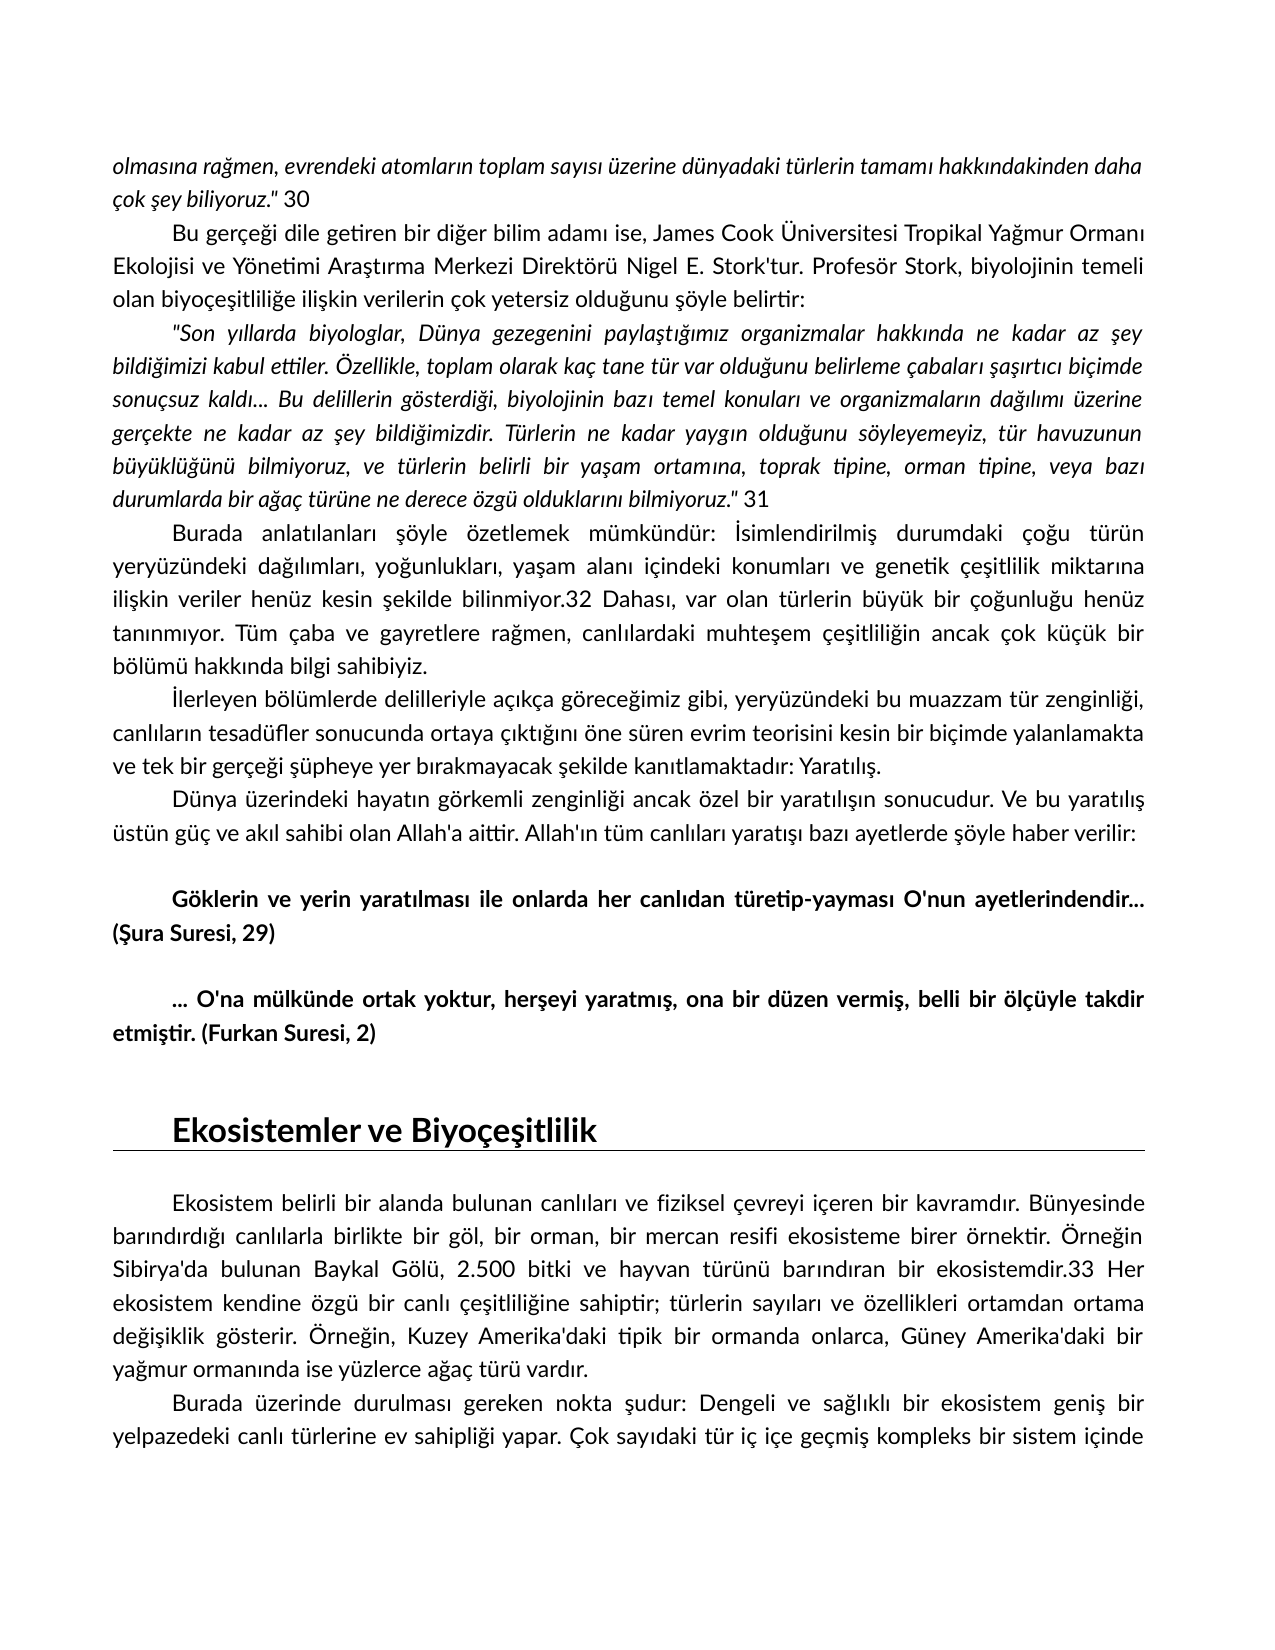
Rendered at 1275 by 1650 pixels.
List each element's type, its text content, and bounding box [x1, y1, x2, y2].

text Burada üzerinde durulması gereken nokta şudur: Dengeli ve sağlıklı bir ekosistem geniş bir yelpazedeki canlı türlerine ev sahipliği yapar. Çok sayıdaki tür iç içe geçmiş kompleks bir sistem içinde [112, 1384, 1145, 1451]
text Ekosistemler ve Biyoçeşitlilik [112, 1114, 1145, 1151]
text Dünya üzerindeki hayatın görkemli zenginliği ancak özel bir yaratılışın sonucudur. Ve bu yaratılış üstün güç ve akıl sahibi olan Allah'a aittir. Allah'ın tüm canlıları yaratışı bazı ayetlerde şöyle haber verilir: [112, 781, 1145, 848]
text Bu gerçeği dile getiren bir diğer bilim adamı ise, James Cook Üniversitesi Tropikal Yağmur Ormanı Ekolojisi ve Yönetimi Araştırma Merkezi Direktörü Nigel E. Stork'tur. Profesör Stork, biyolojinin temeli olan biyoçeşitliliğe ilişkin verilerin çok yetersiz olduğunu şöyle belirtir: [112, 214, 1145, 314]
text Göklerin ve yerin yaratılması ile onlarda her canlıdan türetip-yayması O'nun ayetlerindendir... (Şura Suresi, 29) [112, 881, 1145, 948]
text Ekosistem belirli bir alanda bulunan canlıları ve fiziksel çevreyi içeren bir kavramdır. Bünyesinde barındırdığı canlılarla birlikte bir göl, bir orman, bir mercan resifi ekosisteme birer örnektir. Örneğin Sibirya'da bulunan Baykal Gölü, 2.500 bitki ve hayvan türünü barındıran bir ekosistemdir.33 Her ekosistem kendine özgü bir canlı çeşitliliğine sahiptir; türlerin sayıları ve özellikleri ortamdan ortama değişiklik gösterir. Örneğin, Kuzey Amerika'daki tipik bir ormanda onlarca, Güney Amerika'daki bir yağmur ormanında ise yüzlerce ağaç türü vardır. [112, 1184, 1145, 1384]
text ... O'na mülkünde ortak yoktur, herşeyi yaratmış, ona bir düzen vermiş, belli bir ölçüyle takdir etmiştir. (Furkan Suresi, 2) [112, 981, 1145, 1048]
text Burada anlatılanları şöyle özetlemek mümkündür: İsimlendirilmiş durumdaki çoğu türün yeryüzündeki dağılımları, yoğunlukları, yaşam alanı içindeki konumları ve genetik çeşitlilik miktarına ilişkin veriler henüz kesin şekilde bilinmiyor.32 Dahası, var olan türlerin büyük bir çoğunluğu henüz tanınmıyor. Tüm çaba ve gayretlere rağmen, canlılardaki muhteşem çeşitliliğin ancak çok küçük bir bölümü hakkında bilgi sahibiyiz. [112, 514, 1145, 681]
text olmasına rağmen, evrendeki atomların toplam sayısı üzerine dünyadaki türlerin tamamı hakkındakinden daha çok şey biliyoruz." 30 [112, 148, 1145, 214]
text İlerleyen bölümlerde delilleriyle açıkça göreceğimiz gibi, yeryüzündeki bu muazzam tür zenginliği, canlıların tesadüfler sonucunda ortaya çıktığını öne süren evrim teorisini kesin bir biçimde yalanlamakta ve tek bir gerçeği şüpheye yer bırakmayacak şekilde kanıtlamaktadır: Yaratılış. [112, 681, 1145, 781]
text "Son yıllarda biyologlar, Dünya gezegenini paylaştığımız organizmalar hakkında ne kadar az şey bildiğimizi kabul ettiler. Özellikle, toplam olarak kaç tane tür var olduğunu belirleme çabaları şaşırtıcı biçimde sonuçsuz kaldı... Bu delillerin gösterdiği, biyolojinin bazı temel konuları ve organizmaların dağılımı üzerine gerçekte ne kadar az şey bildiğimizdir. Türlerin ne kadar yaygın olduğunu söyleyemeyiz, tür havuzunun büyüklüğünü bilmiyoruz, ve türlerin belirli bir yaşam ortamına, toprak tipine, orman tipine, veya bazı durumlarda bir ağaç türüne ne derece özgü olduklarını bilmiyoruz." 31 [112, 314, 1145, 514]
